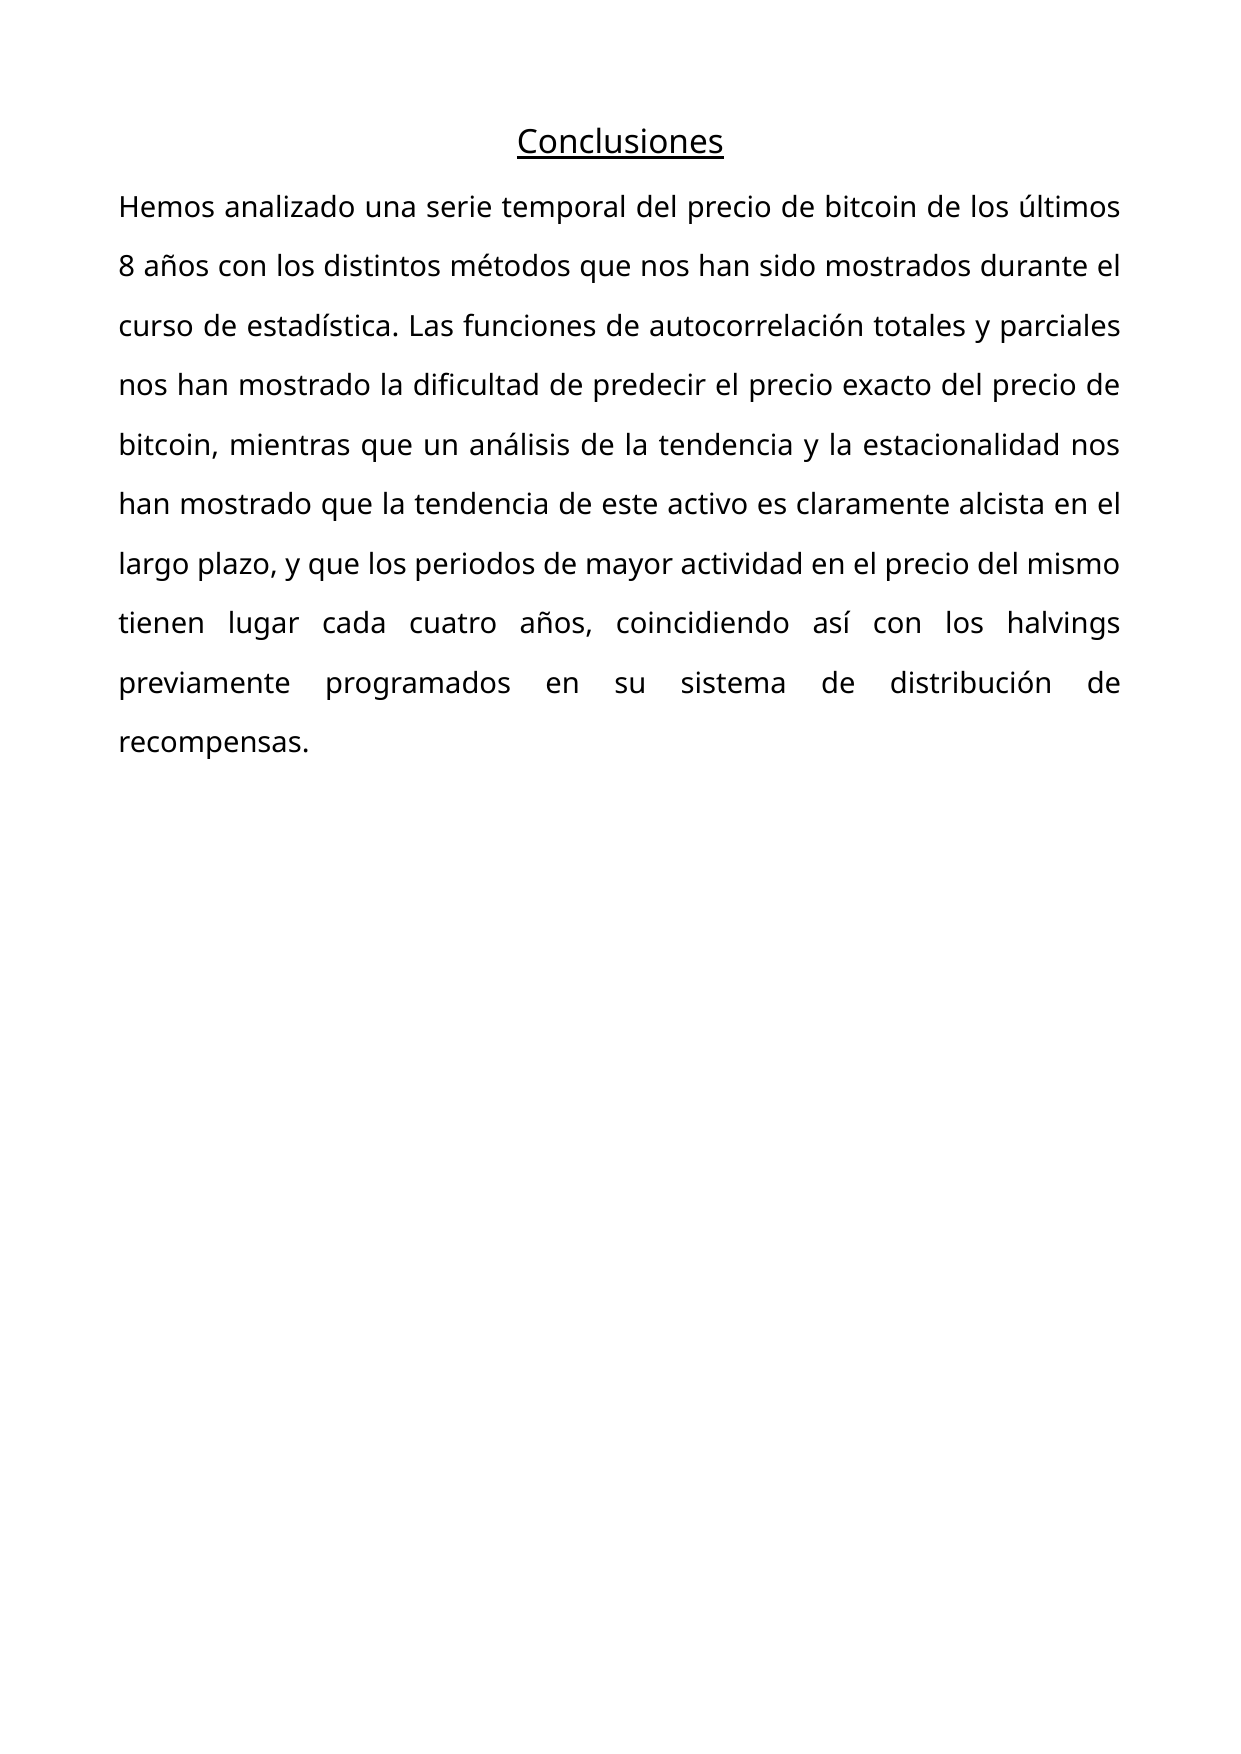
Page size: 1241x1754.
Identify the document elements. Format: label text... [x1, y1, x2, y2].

text Hemos analizado una serie temporal del precio de bitcoin de los últimos 8 años con los distintos métodos que nos han sido mostrados durante el curso de estadística. Las funciones de autocorrelación totales y parciales nos han mostrado la dificultad de predecir el precio exacto del precio de bitcoin, mientras que un análisis de la tendencia y la estacionalidad nos han mostrado que la tendencia de este activo es claramente alcista en el largo plazo, y que los periodos de mayor actividad en el precio del mismo tienen lugar cada cuatro años, coincidiendo así con los halvings previamente programados en su sistema de distribución de recompensas. [118, 186, 1122, 761]
text Conclusiones [118, 118, 1122, 163]
